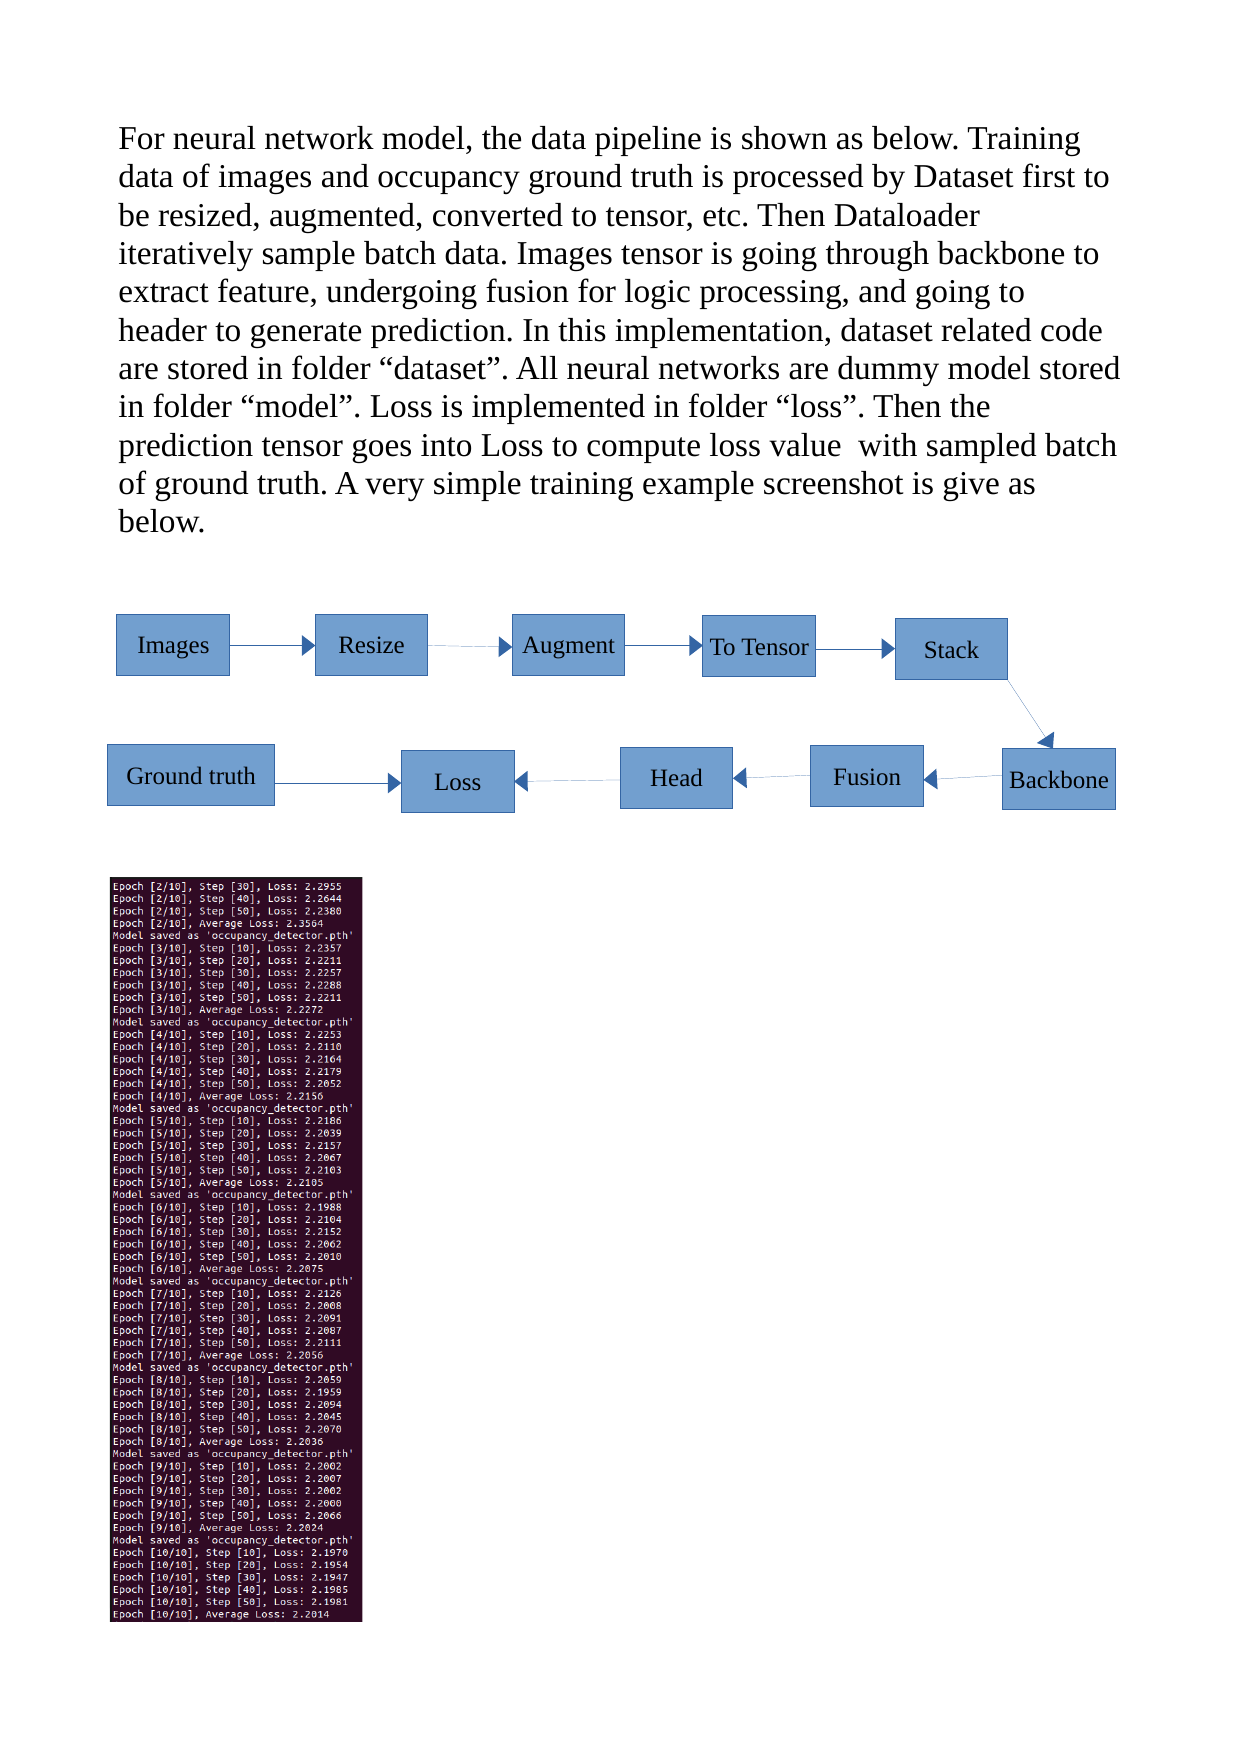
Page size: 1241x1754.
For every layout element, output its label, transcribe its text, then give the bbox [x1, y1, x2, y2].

text For neural network model, the data pipeline is shown as below. Training data of images and occupancy ground truth is processed by Dataset first to be resized, augmented, converted to tensor, etc. Then Dataloader iteratively sample batch data. Images tensor is going through backbone to extract feature, undergoing fusion for logic processing, and going to header to generate prediction. In this implementation, dataset related code are stored in folder “dataset”. All neural networks are dummy model stored in folder “model”. Loss is implemented in folder “loss”. Then the prediction tensor goes into Loss to compute loss value with sampled batch of ground truth. A very simple training example screenshot is give as below. [118, 118, 1122, 540]
picture [109, 877, 363, 1622]
